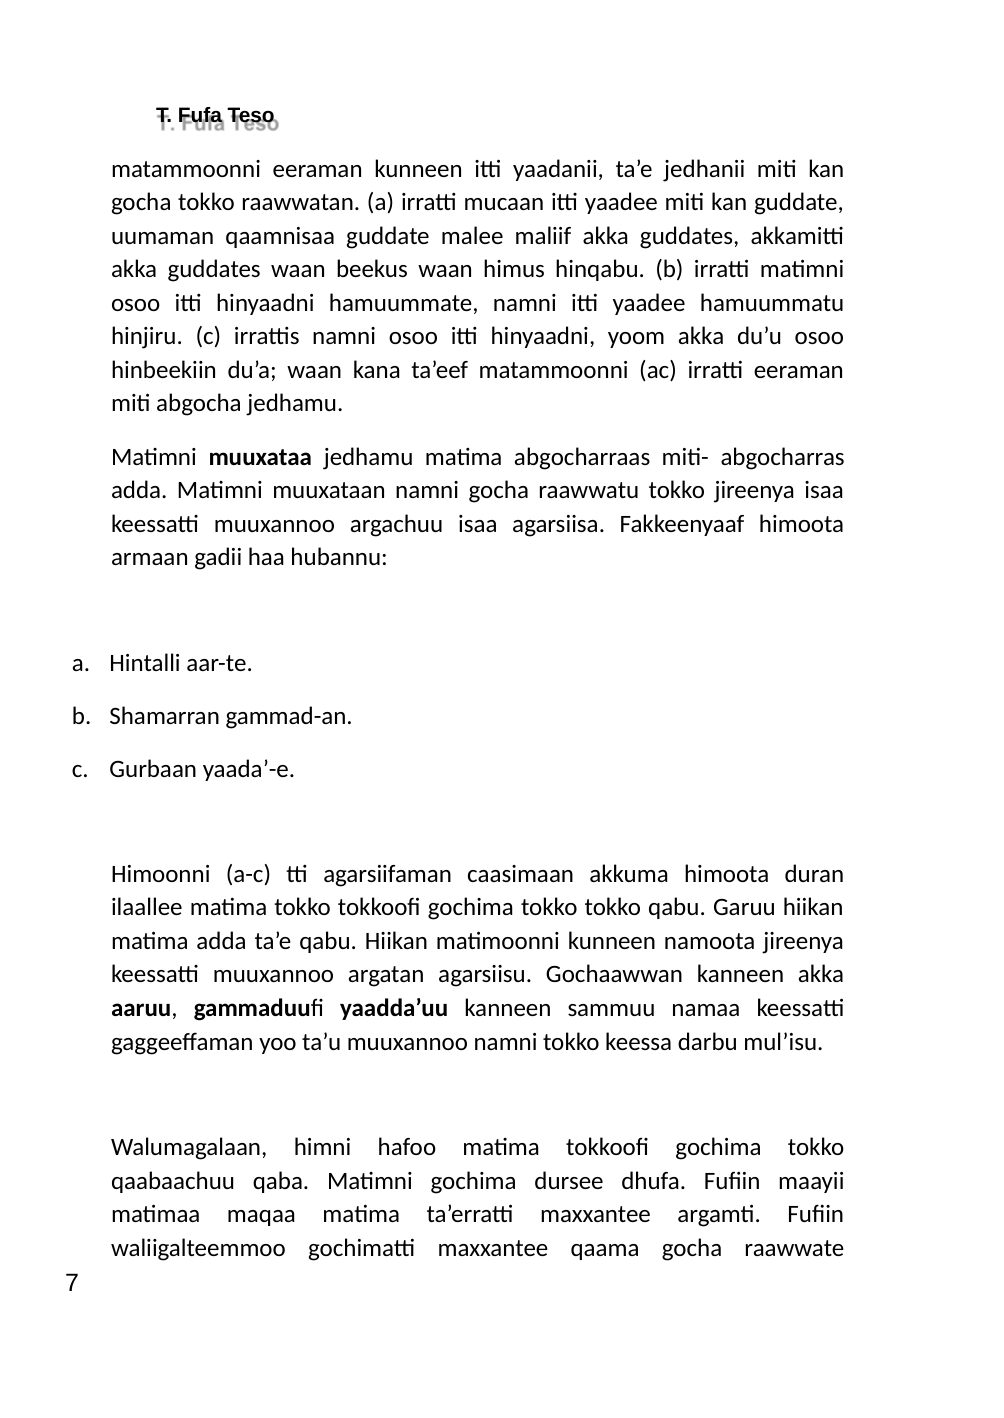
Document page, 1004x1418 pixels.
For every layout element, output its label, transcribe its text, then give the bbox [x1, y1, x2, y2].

text matammoonni eeraman kunneen itti yaadanii, ta’e jedhanii miti kan gocha tokko raawwatan. (a) irratti mucaan itti yaadee miti kan guddate, uumaman qaamnisaa guddate malee maliif akka guddates, akkamitti akka guddates waan beekus waan himus hinqabu. (b) irratti matimni osoo itti hinyaadni hamuummate, namni itti yaadee hamuummatu hinjiru. (c) irrattis namni osoo itti hinyaadni, yoom akka du’u osoo hinbeekiin du’a; waan kana ta’eef matammoonni (ac) irratti eeraman miti abgocha jedhamu. [111, 153, 845, 418]
text Walumagalaan, himni hafoo matima tokkoofi gochima tokko qaabaachuu qaba. Matimni gochima dursee dhufa. Fufiin maayii matimaa maqaa matima ta’erratti maxxantee argamti. Fufiin waliigalteemmoo gochimatti maxxantee qaama gocha raawwate [111, 1131, 845, 1262]
list Gurbaan yaada’-e. [72, 753, 845, 783]
text Himoonni (a-c) tti agarsiifaman caasimaan akkuma himoota duran ilaallee matima tokko tokkoofi gochima tokko tokko qabu. Garuu hiikan matima adda ta’e qabu. Hiikan matimoonni kunneen namoota jireenya keessatti muuxannoo argatan agarsiisu. Gochaawwan kanneen akka aaruu, gammaduufi yaadda’uu kanneen sammuu namaa keessatti gaggeeffaman yoo ta’u muuxannoo namni tokko keessa darbu mul’isu. [111, 858, 845, 1056]
list Shamarran gammad-an. [72, 700, 845, 730]
text Matimni muuxataa jedhamu matima abgocharraas miti- abgocharras adda. Matimni muuxataan namni gocha raawwatu tokko jireenya isaa keessatti muuxannoo argachuu isaa agarsiisa. Fakkeenyaaf himoota armaan gadii haa hubannu: [111, 441, 845, 572]
list Hintalli aar-te. [72, 647, 845, 677]
picture [142, 102, 311, 149]
